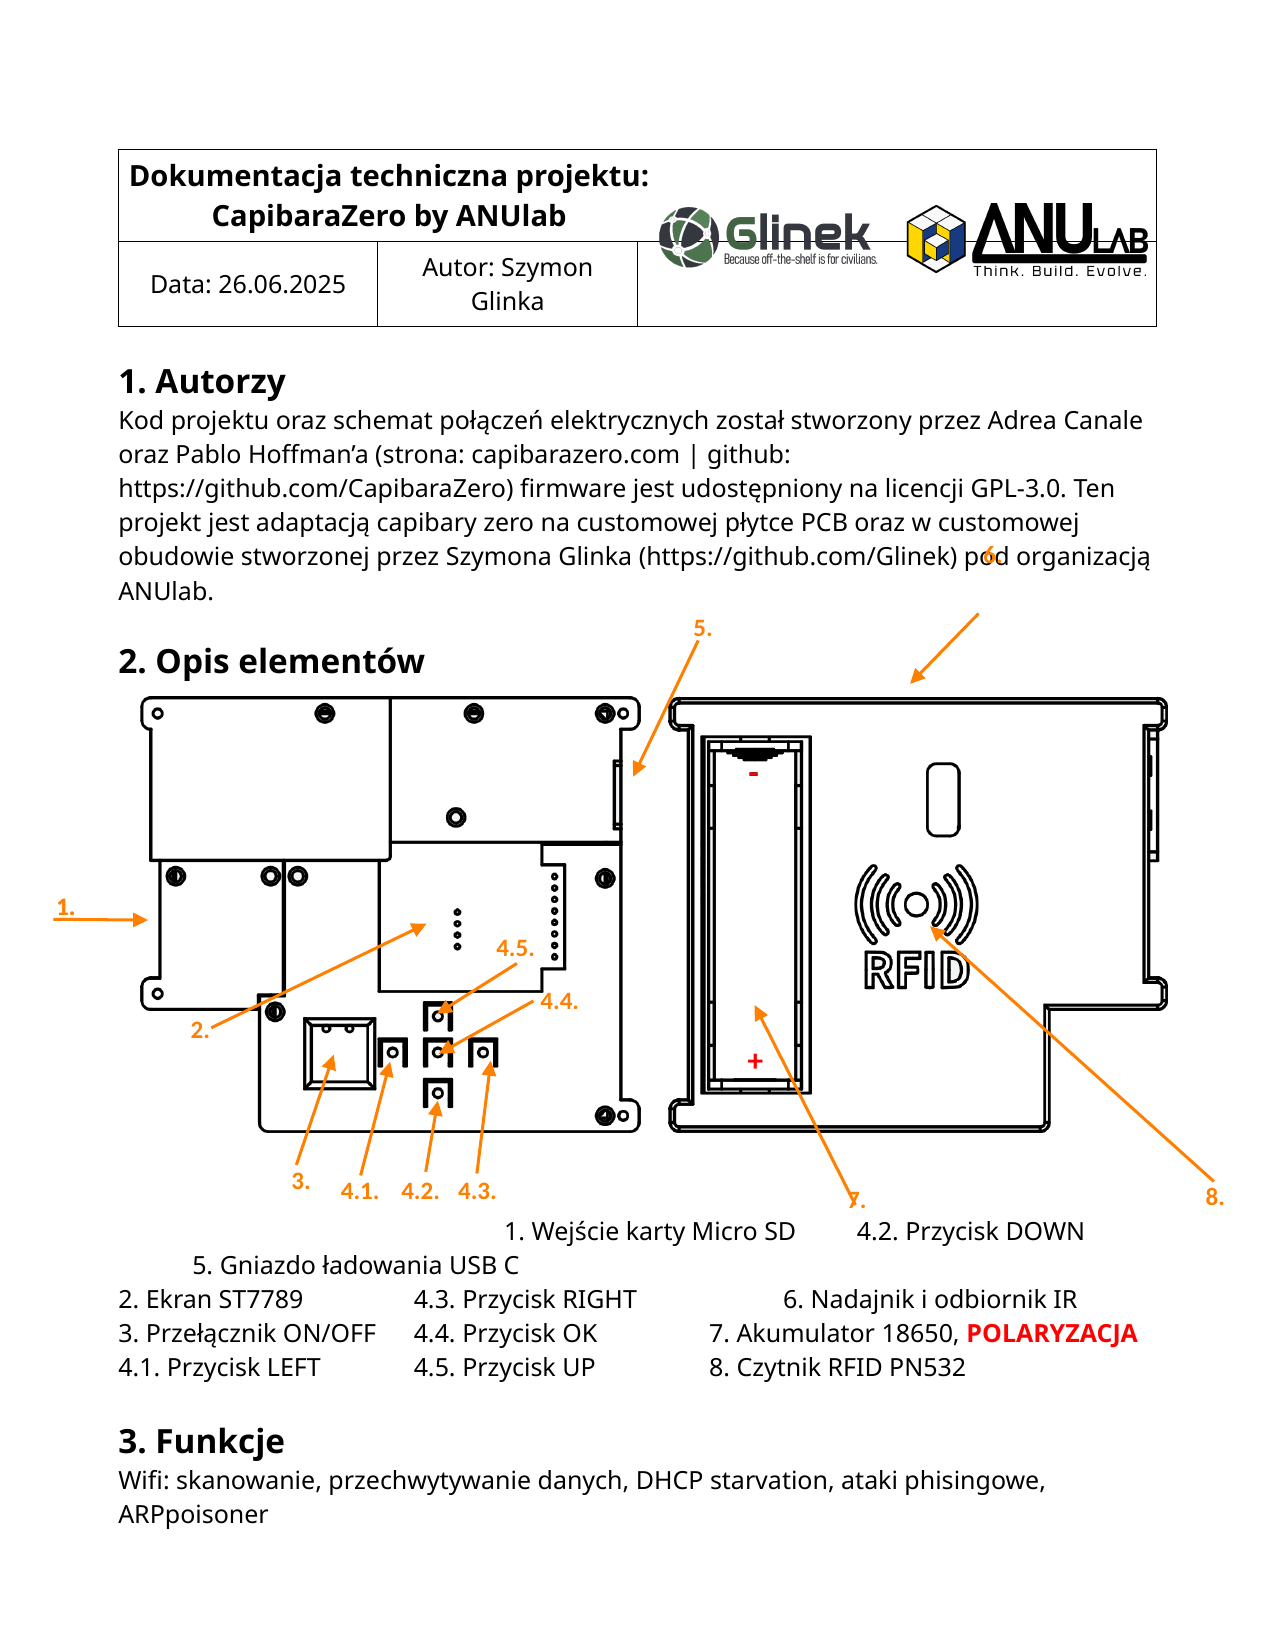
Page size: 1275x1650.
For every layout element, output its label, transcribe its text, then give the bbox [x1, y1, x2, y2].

table_header Dokumentacja techniczna projektu: CapibaraZero by ANUlab [119, 150, 1156, 241]
text 1. Wejście karty Micro SD 4.2. Przycisk DOWN 5. Gniazdo ładowania USB C [118, 1213, 1157, 1281]
text 2. Ekran ST7789 4.3. Przycisk RIGHT 6. Nadajnik i odbiornik IR [118, 1281, 1157, 1315]
text 3. Funkcje [118, 1418, 1157, 1463]
text 2. Opis elementów [118, 638, 951, 683]
text 1. Autorzy [118, 357, 1157, 403]
table_cell [638, 242, 1156, 326]
text Wifi: skanowanie, przechwytywanie danych, DHCP starvation, ataki phisingowe, ARPpoisoner [118, 1463, 1157, 1531]
text Kod projektu oraz schemat połączeń elektrycznych został stworzony przez Adrea Canale oraz Pablo Hoffman’a (strona: capibarazero.com | github: https://github.com/CapibaraZero) firmware jest udostępniony na licencji GPL-3.0. Ten projekt jest adaptacją capibary zero na customowej płytce PCB oraz w customowej obudowie stworzonej przez Szymona Glinka (https://github.com/Glinek) pod organizacją ANUlab. [118, 403, 1157, 607]
picture [116, 683, 1180, 1138]
picture [900, 199, 1155, 281]
text 3. Przełącznik ON/OFF 4.4. Przycisk OK 7. Akumulator 18650, POLARYZACJA [118, 1315, 1157, 1349]
text 4.1. Przycisk LEFT 4.5. Przycisk UP 8. Czytnik RFID PN532 [118, 1349, 1157, 1383]
text [916, 638, 1157, 683]
table_cell Data: 26.06.2025 [119, 242, 377, 326]
picture [654, 192, 885, 277]
table_cell Autor: Szymon Glinka [378, 242, 637, 326]
